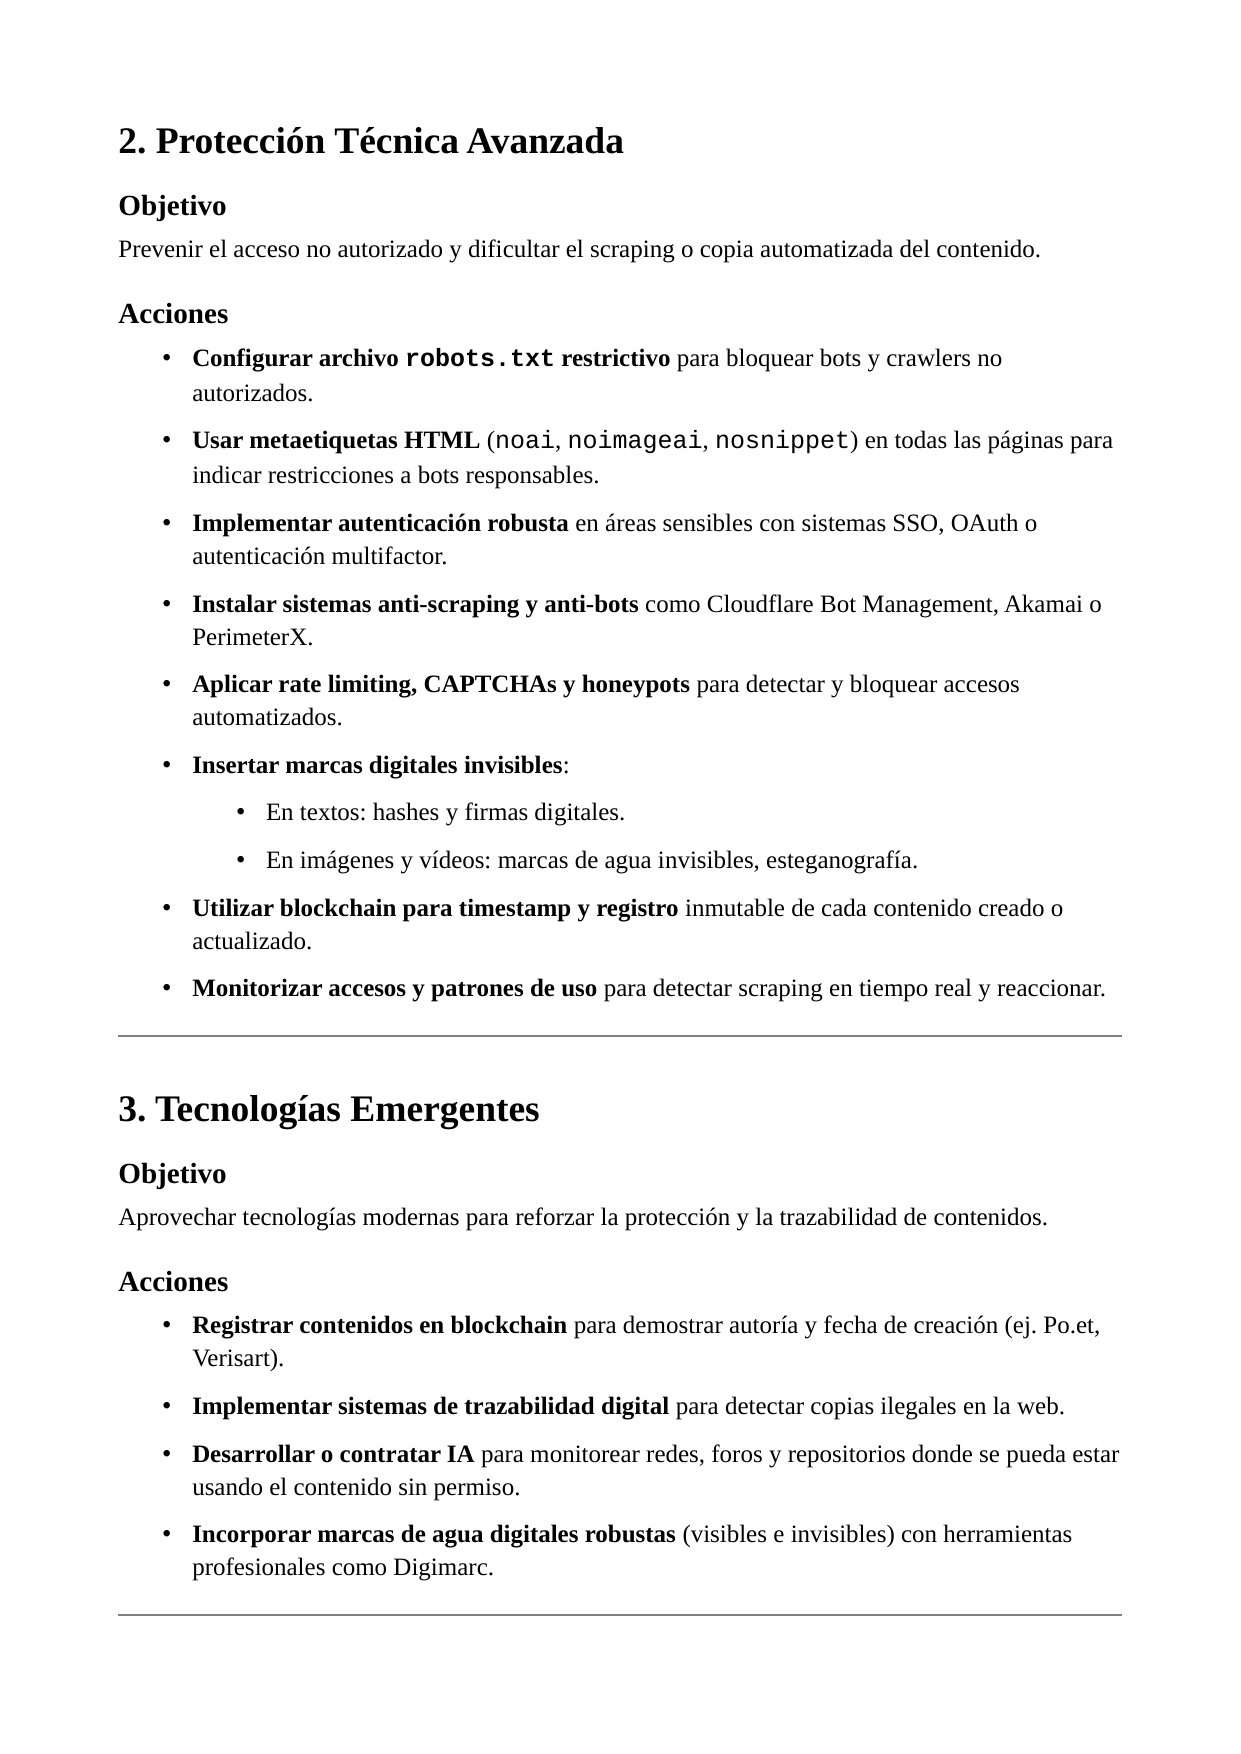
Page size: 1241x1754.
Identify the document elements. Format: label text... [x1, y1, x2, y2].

text Prevenir el acceso no autorizado y dificultar el scraping o copia automatizada del contenido. [118, 234, 1122, 263]
subtitle 3. Tecnologías Emergentes [118, 1086, 1122, 1129]
list Configurar archivo robots.txt restrictivo para bloquear bots y crawlers no autorizados. [162, 343, 1122, 406]
subtitle Acciones [118, 297, 1122, 330]
list Monitorizar accesos y patrones de uso para detectar scraping en tiempo real y reaccionar. [162, 973, 1122, 1002]
subtitle Objetivo [118, 1156, 1122, 1190]
list Implementar autenticación robusta en áreas sensibles con sistemas SSO, OAuth o autenticación multifactor. [162, 508, 1122, 570]
subtitle Acciones [118, 1264, 1122, 1298]
list Instalar sistemas anti-scraping y anti-bots como Cloudflare Bot Management, Akamai o PerimeterX. [162, 589, 1122, 650]
list Desarrollar o contratar IA para monitorear redes, foros y repositorios donde se pueda estar usando el contenido sin permiso. [162, 1439, 1122, 1501]
text Aprovechar tecnologías modernas para reforzar la protección y la trazabilidad de contenidos. [118, 1202, 1122, 1231]
list Implementar sistemas de trazabilidad digital para detectar copias ilegales en la web. [162, 1391, 1122, 1420]
subtitle 2. Protección Técnica Avanzada [118, 118, 1122, 161]
list Utilizar blockchain para timestamp y registro inmutable de cada contenido creado o actualizado. [162, 893, 1122, 954]
subtitle Objetivo [118, 188, 1122, 222]
list En imágenes y vídeos: marcas de agua invisibles, esteganografía. [236, 845, 1122, 874]
list Registrar contenidos en blockchain para demostrar autoría y fecha de creación (ej. Po.et, Verisart). [162, 1311, 1122, 1372]
list Usar metaetiquetas HTML (noai, noimageai, nosnippet) en todas las páginas para indicar restricciones a bots responsables. [162, 425, 1122, 489]
list Insertar marcas digitales invisibles: [162, 750, 1122, 779]
list Incorporar marcas de agua digitales robustas (visibles e invisibles) con herramientas profesionales como Digimarc. [162, 1519, 1122, 1581]
list Aplicar rate limiting, CAPTCHAs y honeypots para detectar y bloquear accesos automatizados. [162, 669, 1122, 731]
list En textos: hashes y firmas digitales. [236, 797, 1122, 826]
